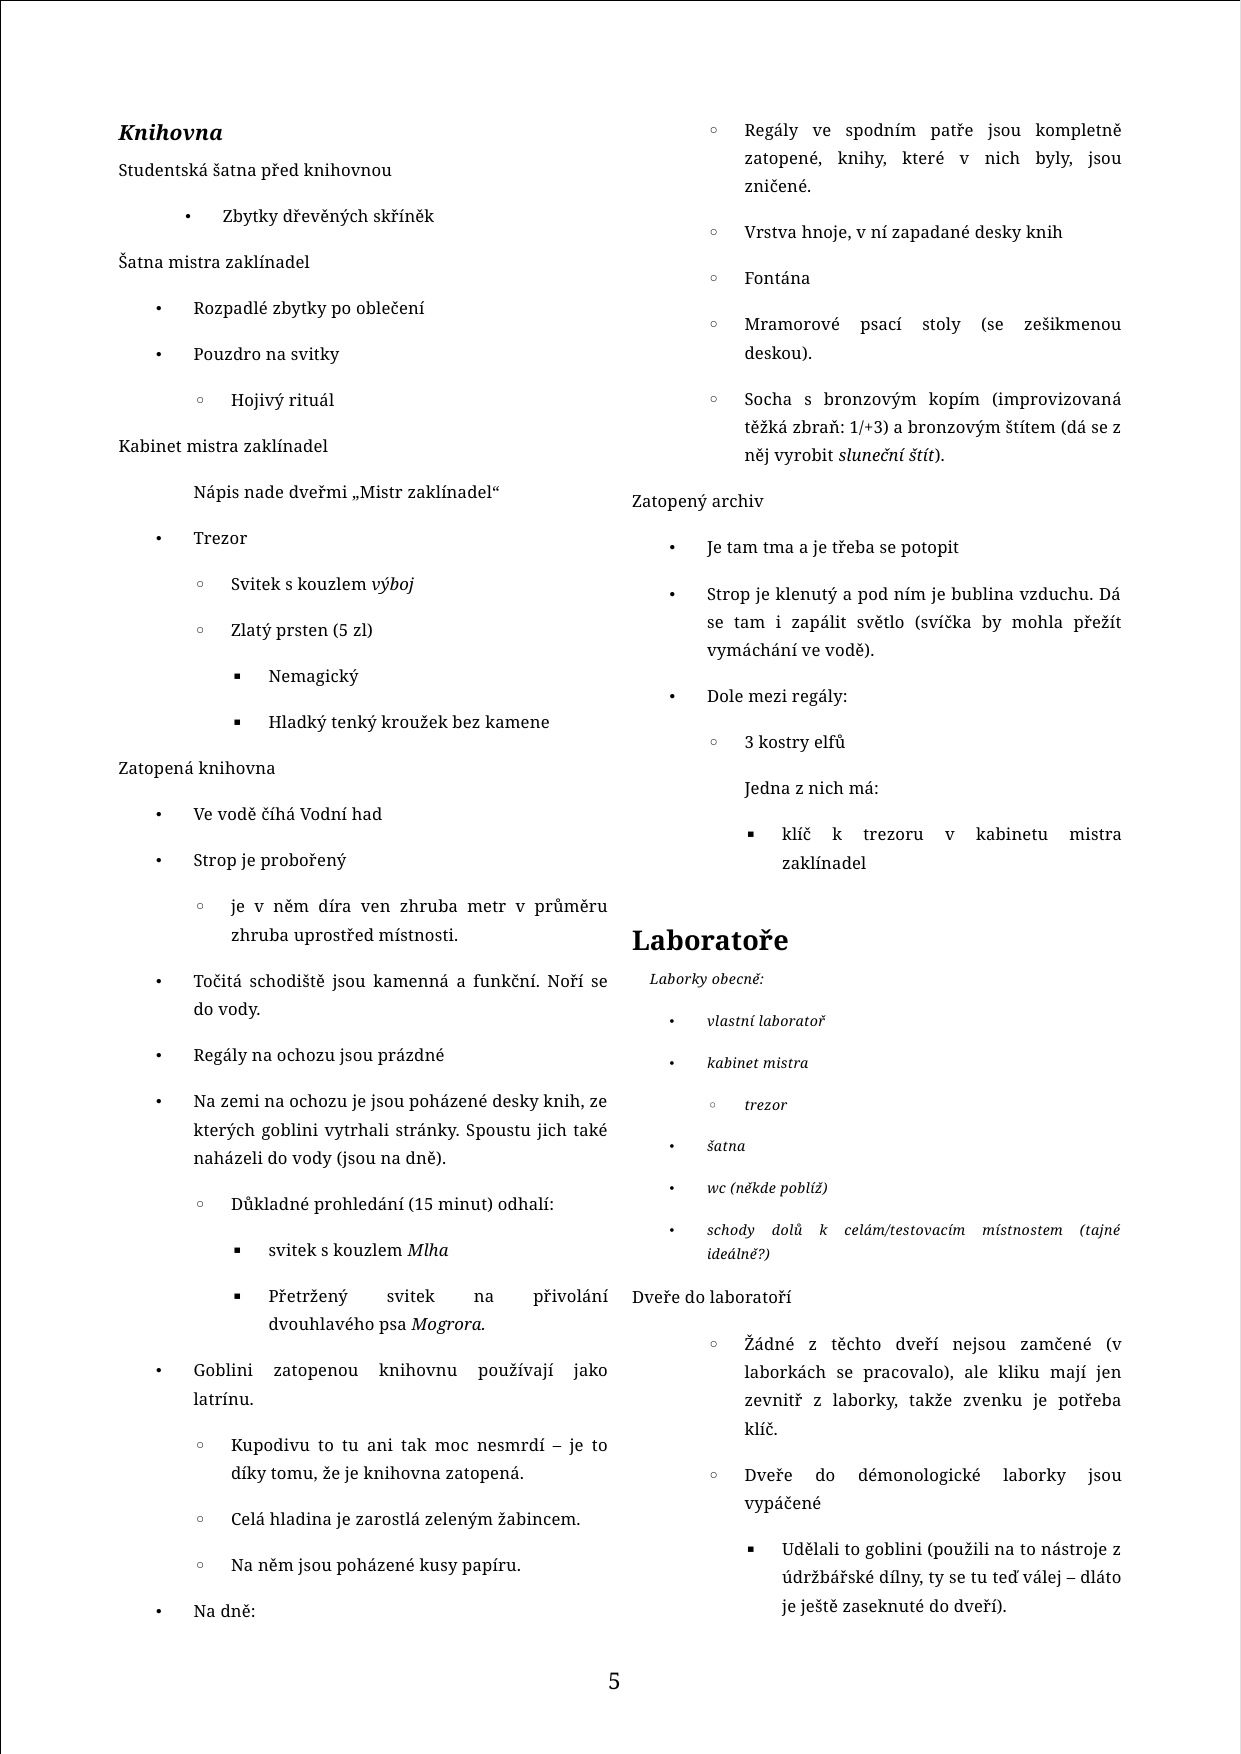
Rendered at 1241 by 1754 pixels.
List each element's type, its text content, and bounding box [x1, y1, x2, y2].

list schody dolů k celám/testovacím místnostem (tajné ideálně?) [669, 1220, 1122, 1264]
subtitle Knihovna [118, 118, 608, 147]
list Goblini zatopenou knihovnu používají jako latrínu. [156, 1359, 608, 1410]
text Laborky obecně: [649, 970, 1122, 989]
text Šatna mistra zaklínadel [118, 251, 608, 273]
list klíč k trezoru v kabinetu mistra zaklínadel [744, 823, 1122, 874]
list Přetržený svitek na přivolání dvouhlavého psa Mogrora. [231, 1285, 608, 1336]
list Trezor [156, 527, 608, 549]
list wc (někde poblíž) [669, 1178, 1122, 1198]
text Kabinet mistra zaklínadel [118, 435, 608, 457]
list Nápis nade dveřmi „Mistr zaklínadel“ [156, 481, 608, 503]
subtitle Laboratoře [632, 921, 1122, 958]
list svitek s kouzlem Mlha [231, 1239, 608, 1261]
list Je tam tma a je třeba se potopit [669, 536, 1122, 559]
list Celá hladina je zarostlá zeleným žabincem. [193, 1508, 608, 1531]
list Hojivý rituál [193, 389, 608, 411]
list Hladký tenký kroužek bez kamene [231, 711, 608, 734]
list Svitek s kouzlem výboj [193, 573, 608, 596]
list Rozpadlé zbytky po oblečení [156, 297, 608, 319]
text Zatopená knihovna [118, 757, 608, 780]
text Dveře do laboratoří [632, 1286, 1122, 1309]
list Mramorové psací stoly (se zešikmenou deskou). [707, 313, 1122, 364]
list Udělali to goblini (použili na to nástroje z údržbářské dílny, ty se tu teď válej – dláto je ještě zaseknuté do dveří). [744, 1538, 1122, 1617]
list 3 kostry elfů [707, 731, 1122, 754]
list vlastní laboratoř [669, 1011, 1122, 1031]
list Dole mezi regály: [669, 685, 1122, 708]
list Ve vodě číhá Vodní had [156, 803, 608, 826]
list Strop je klenutý a pod ním je bublina vzduchu. Dá se tam i zapálit světlo (svíčka by mohla přežít vymáchání ve vodě). [669, 582, 1122, 662]
list šatna [669, 1137, 1122, 1156]
list Důkladné prohledání (15 minut) odhalí: [193, 1193, 608, 1215]
list Socha s bronzovým kopím (improvizovaná těžká zbraň: 1/+3) a bronzovým štítem (dá se z něj vyrobit sluneční štít). [707, 387, 1122, 467]
list Regály ve spodním patře jsou kompletně zatopené, knihy, které v nich byly, jsou zničené. [707, 118, 1122, 198]
list Vrstva hnoje, v ní zapadané desky knih [707, 221, 1122, 244]
list trezor [707, 1095, 1122, 1114]
list Dveře do démonologické laborky jsou vypáčené [707, 1463, 1122, 1514]
list Zbytky dřevěných skříněk [185, 204, 608, 227]
list Na něm jsou poházené kusy papíru. [193, 1554, 608, 1577]
list je v něm díra ven zhruba metr v průměru zhruba uprostřed místnosti. [193, 895, 608, 946]
list Žádné z těchto dveří nejsou zamčené (v laborkách se pracovalo), ale kliku mají jen zevnitř z laborky, takže zvenku je potřeba klíč. [707, 1332, 1122, 1440]
list Pouzdro na svitky [156, 343, 608, 365]
list Fontána [707, 267, 1122, 290]
list Strop je probořený [156, 849, 608, 872]
list Regály na ochozu jsou prázdné [156, 1044, 608, 1067]
list Kupodivu to tu ani tak moc nesmrdí – je to díky tomu, že je knihovna zatopená. [193, 1433, 608, 1484]
list Na zemi na ochozu je jsou poházené desky knih, ze kterých goblini vytrhali stránky. Spoustu jich také naházeli do vody (jsou na dně). [156, 1090, 608, 1169]
list Na dně: [156, 1600, 608, 1623]
text Studentská šatna před knihovnou [118, 158, 608, 181]
list Nemagický [231, 665, 608, 688]
text Zatopený archiv [632, 490, 1122, 513]
list kabinet mistra [669, 1053, 1122, 1072]
list Točitá schodiště jsou kamenná a funkční. Noří se do vody. [156, 969, 608, 1021]
list Zlatý prsten (5 zl) [193, 619, 608, 642]
list Jedna z nich má: [707, 777, 1122, 800]
